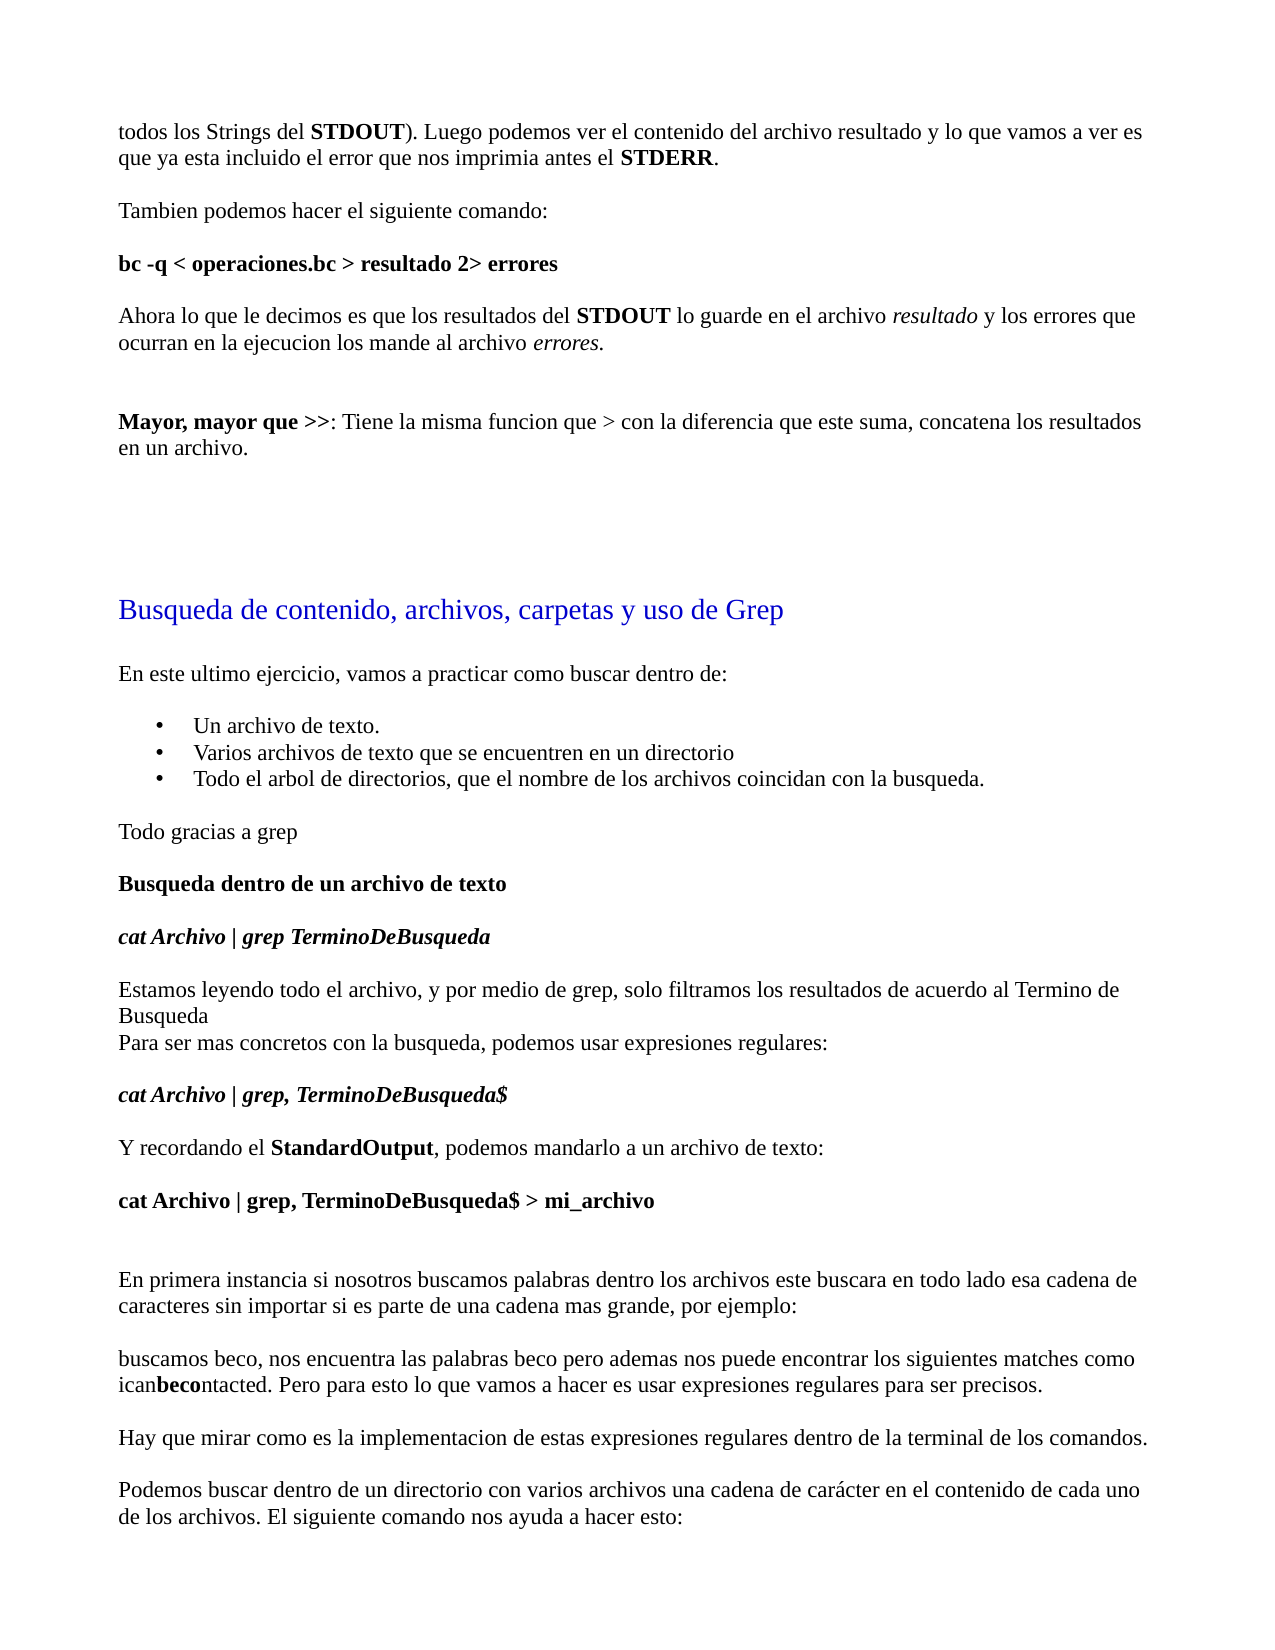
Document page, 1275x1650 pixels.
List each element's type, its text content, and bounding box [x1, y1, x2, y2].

text Hay que mirar como es la implementacion de estas expresiones regulares dentro de la terminal de los comandos. [118, 1424, 1157, 1450]
list Todo el arbol de directorios, que el nombre de los archivos coincidan con la busqueda. [156, 765, 1157, 791]
text Estamos leyendo todo el archivo, y por medio de grep, solo filtramos los resultados de acuerdo al Termino de Busqueda [118, 976, 1157, 1028]
text cat Archivo | grep TerminoDeBusqueda [118, 923, 1157, 949]
text cat Archivo | grep, TerminoDeBusqueda$ > mi_archivo [118, 1187, 1157, 1213]
text En primera instancia si nosotros buscamos palabras dentro los archivos este buscara en todo lado esa cadena de caracteres sin importar si es parte de una cadena mas grande, por ejemplo: [118, 1266, 1157, 1345]
text bc -q < operaciones.bc > resultado 2> errores [118, 250, 1157, 276]
text cat Archivo | grep, TerminoDeBusqueda$ [118, 1081, 1157, 1108]
text Y recordando el StandardOutput, podemos mandarlo a un archivo de texto: [118, 1134, 1157, 1160]
text Busqueda dentro de un archivo de texto [118, 870, 1157, 897]
text Para ser mas concretos con la busqueda, podemos usar expresiones regulares: [118, 1028, 1157, 1055]
list Varios archivos de texto que se encuentren en un directorio [156, 739, 1157, 765]
text buscamos beco, nos encuentra las palabras beco pero ademas nos puede encontrar los siguientes matches como icanbecontacted. Pero para esto lo que vamos a hacer es usar expresiones regulares para ser precisos. [118, 1345, 1157, 1397]
text Ahora lo que le decimos es que los resultados del STDOUT lo guarde en el archivo resultado y los errores que ocurran en la ejecucion los mande al archivo errores. [118, 303, 1157, 355]
text Todo gracias a grep [118, 818, 1157, 844]
text Busqueda de contenido, archivos, carpetas y uso de Grep [118, 592, 1157, 626]
text En este ultimo ejercicio, vamos a practicar como buscar dentro de: [118, 659, 1157, 686]
text Tambien podemos hacer el siguiente comando: [118, 197, 1157, 223]
text Mayor, mayor que >>: Tiene la misma funcion que > con la diferencia que este suma, concatena los resultados en un archivo. [118, 408, 1157, 461]
text todos los Strings del STDOUT). Luego podemos ver el contenido del archivo resultado y lo que vamos a ver es que ya esta incluido el error que nos imprimia antes el STDERR. [118, 118, 1157, 171]
list Un archivo de texto. [156, 712, 1157, 739]
text Podemos buscar dentro de un directorio con varios archivos una cadena de carácter en el contenido de cada uno de los archivos. El siguiente comando nos ayuda a hacer esto: [118, 1477, 1157, 1529]
